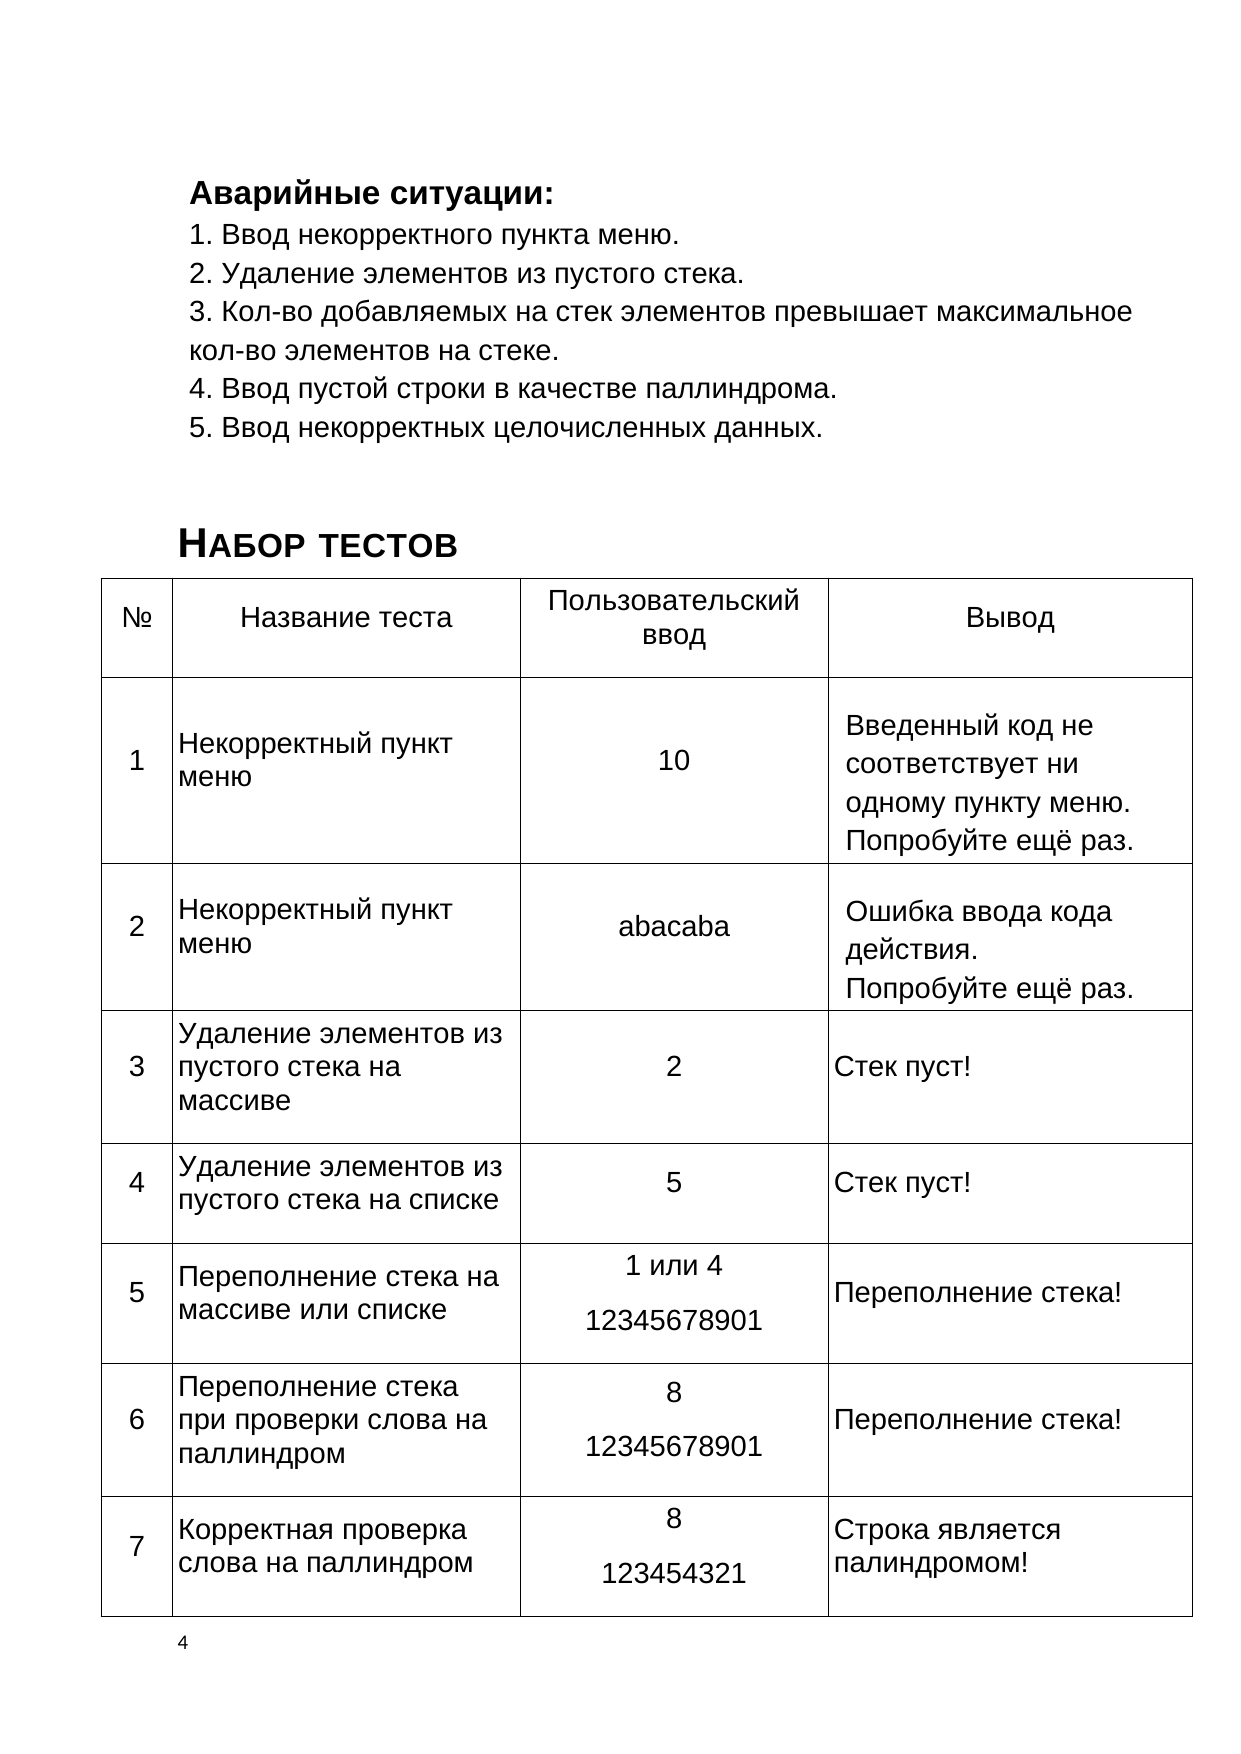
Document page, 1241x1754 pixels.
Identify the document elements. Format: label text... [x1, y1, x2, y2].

table_cell Ошибка ввода кода действия. Попробуйте ещё раз. [829, 864, 1192, 1010]
table_cell 10 [521, 678, 828, 863]
table_cell 4 [102, 1144, 172, 1242]
table_cell 8 12345678901 [521, 1364, 828, 1496]
table_cell Стек пуст! [829, 1144, 1192, 1242]
table_header Пользовательский ввод [521, 579, 828, 677]
table_cell 5 [521, 1144, 828, 1242]
table_header Вывод [829, 579, 1192, 677]
table_cell Строка является палиндромом! [829, 1497, 1192, 1616]
table_cell Введенный код не соответствует ни одному пункту меню. Попробуйте ещё раз. [829, 678, 1192, 863]
table_cell Некорректный пункт меню [173, 678, 520, 863]
table_cell abacaba [521, 864, 828, 1010]
table_cell 2 [102, 864, 172, 1010]
table_cell Переполнение стека! [829, 1244, 1192, 1363]
table_cell 8 123454321 [521, 1497, 828, 1616]
table_cell Переполнение стека! [829, 1364, 1192, 1496]
list 5. Ввод некорректных целочисленных данных. [189, 410, 1152, 443]
subtitle Набор тестов [177, 518, 1152, 566]
list Аварийные ситуации: [189, 173, 1152, 211]
table_cell 5 [102, 1244, 172, 1363]
table_cell Удаление элементов из пустого стека на списке [173, 1144, 520, 1242]
table_cell Удаление элементов из пустого стека на массиве [173, 1011, 520, 1143]
table_cell Некорректный пункт меню [173, 864, 520, 1010]
table_cell 6 [102, 1364, 172, 1496]
table_cell 1 или 4 12345678901 [521, 1244, 828, 1363]
table_cell 2 [521, 1011, 828, 1143]
table_cell 7 [102, 1497, 172, 1616]
table_cell Переполнение стека на массиве или списке [173, 1244, 520, 1363]
list 1. Ввод некорректного пункта меню. 2. Удаление элементов из пустого стека. 3. Кол-во добавляемых на стек элементов превышает максимальное кол-во элементов на стеке. 4. Ввод пустой строки в качестве паллиндрома. [189, 217, 1152, 405]
table_cell Корректная проверка слова на паллиндром [173, 1497, 520, 1616]
table_header № [102, 579, 172, 677]
table_cell Переполнение стека при проверки слова на паллиндром [173, 1364, 520, 1496]
table_cell 3 [102, 1011, 172, 1143]
table_cell Стек пуст! [829, 1011, 1192, 1143]
table_cell 1 [102, 678, 172, 863]
table_header Название теста [173, 579, 520, 677]
